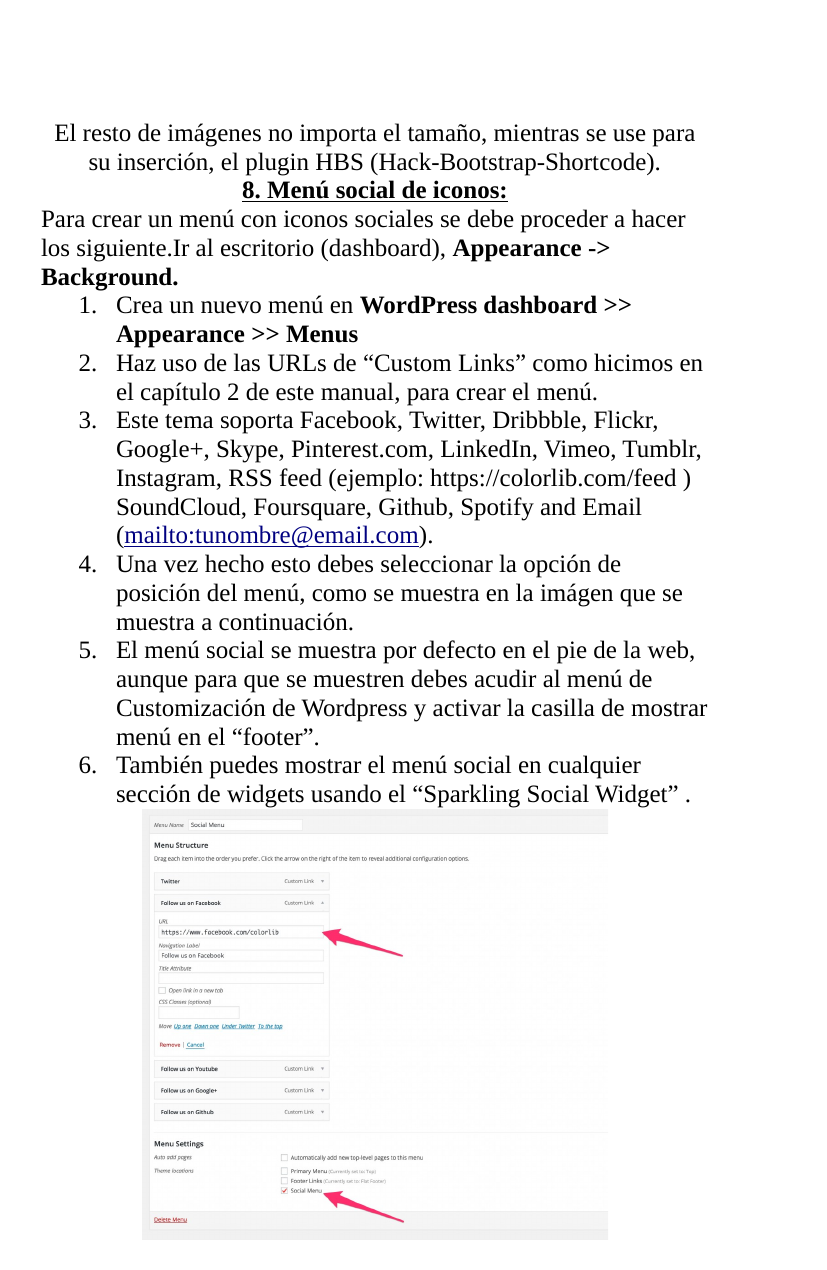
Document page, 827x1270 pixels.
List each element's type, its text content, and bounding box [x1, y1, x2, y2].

list También puedes mostrar el menú social en cualquier sección de widgets usando el “Sparkling Social Widget” . [78, 751, 709, 808]
picture [142, 809, 609, 1240]
list El menú social se muestra por defecto en el pie de la web, aunque para que se muestren debes acudir al menú de Customización de Wordpress y activar la casilla de mostrar menú en el “footer”. [78, 636, 709, 751]
text 8. Menú social de iconos: [41, 176, 709, 204]
list Este tema soporta Facebook, Twitter, Dribbble, Flickr, Google+, Skype, Pinterest.com, LinkedIn, Vimeo, Tumblr, Instagram, RSS feed (ejemplo: https://colorlib.com/feed ) SoundCloud, Foursquare, Github, Spotify and Email (mailto:tunombre@email.com). [78, 406, 709, 549]
list Crea un nuevo menú en WordPress dashboard >> Appearance >> Menus [78, 291, 709, 348]
text El resto de imágenes no importa el tamaño, mientras se use para su inserción, el plugin HBS (Hack-Bootstrap-Shortcode). [41, 118, 709, 176]
list Haz uso de las URLs de “Custom Links” como hicimos en el capítulo 2 de este manual, para crear el menú. [78, 348, 709, 406]
text Para crear un menú con iconos sociales se debe proceder a hacer los siguiente.Ir al escritorio (dashboard), Appearance -> Background. [41, 204, 709, 291]
list Una vez hecho esto debes seleccionar la opción de posición del menú, como se muestra en la imágen que se muestra a continuación. [78, 549, 709, 636]
